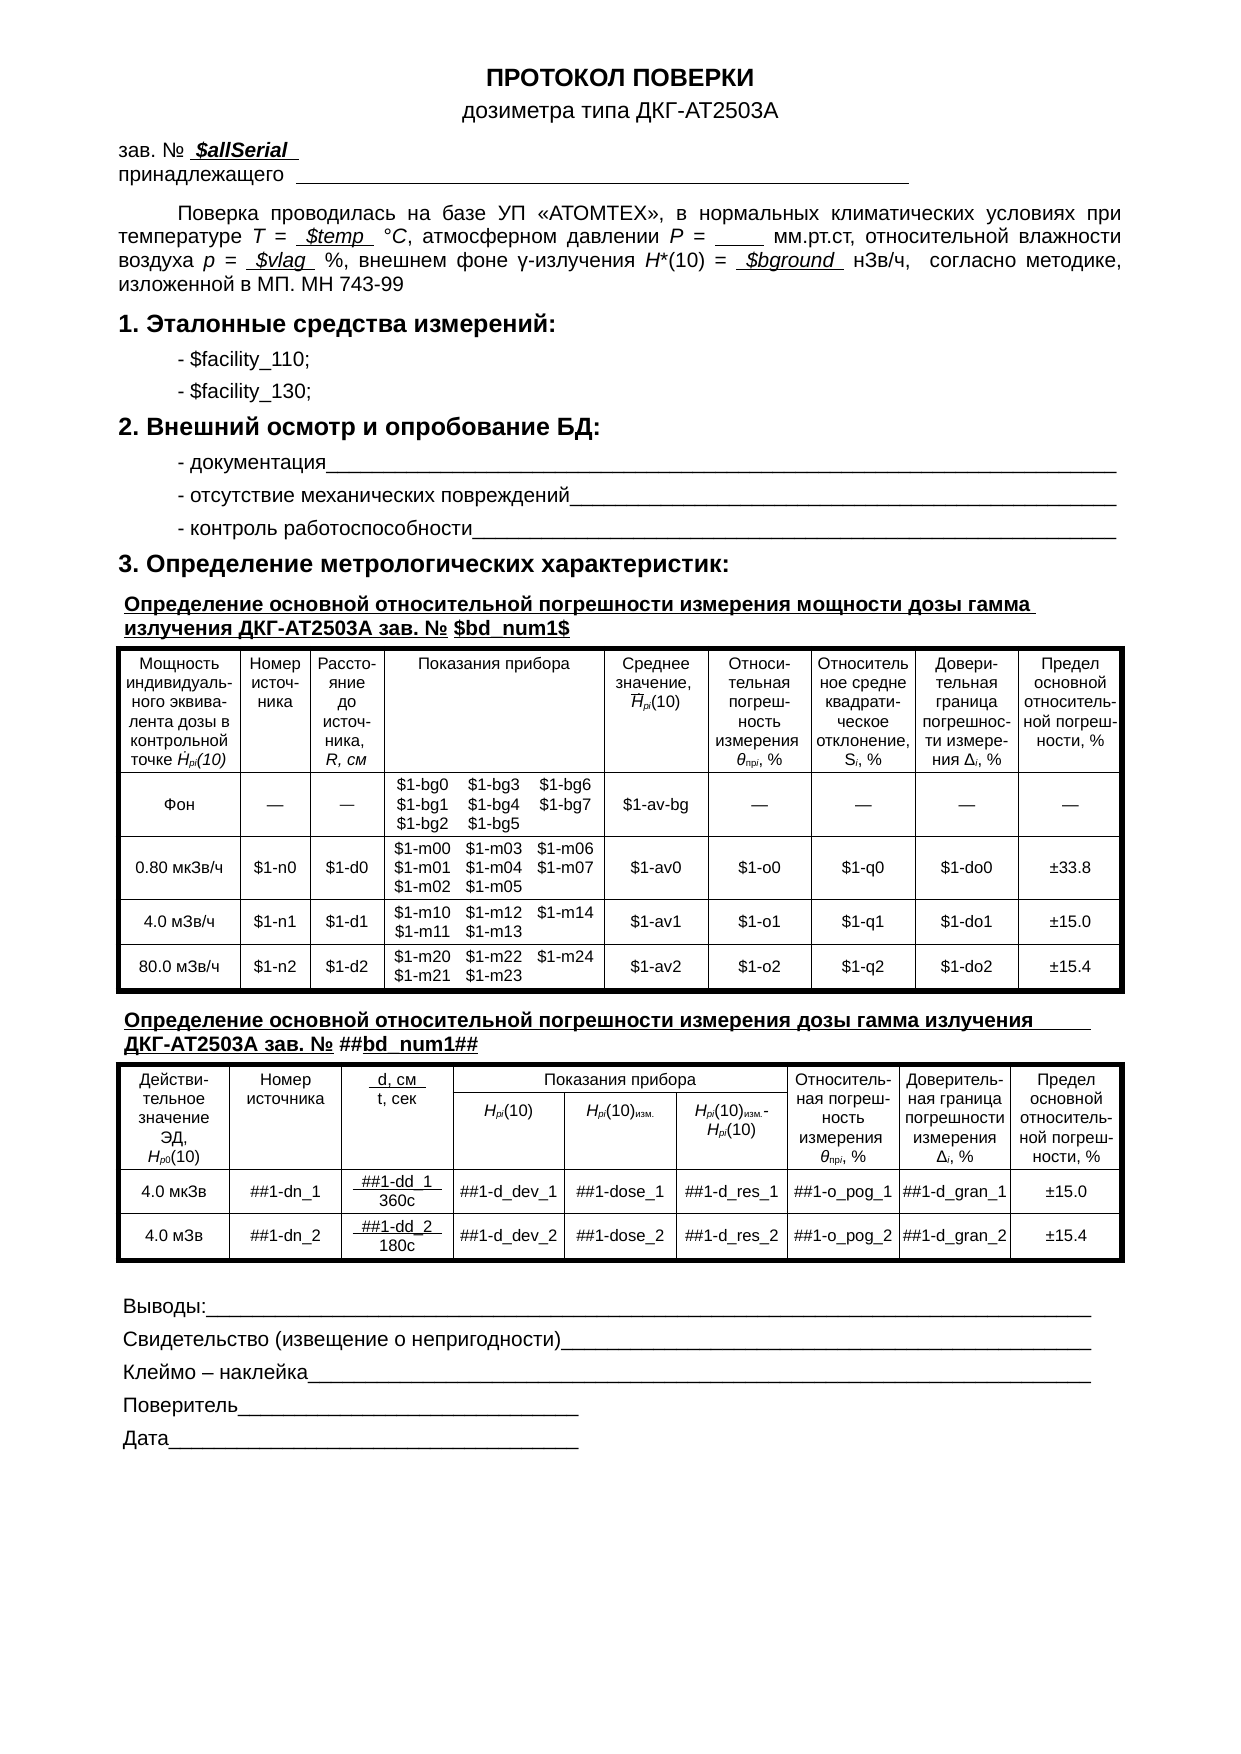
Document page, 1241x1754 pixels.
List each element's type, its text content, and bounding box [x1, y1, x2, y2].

table_cell — [311, 773, 384, 836]
table_cell $1-o1 [709, 900, 811, 944]
table_cell ##1-d_res_2 [677, 1214, 787, 1258]
table_cell Фон [121, 773, 240, 836]
table_cell ##1-o_pog_2 [788, 1214, 899, 1258]
table_cell Hpi(10) [454, 1093, 564, 1169]
table_cell ##1-d_dev_2 [454, 1214, 564, 1258]
table_cell ##1-d_dev_1 [454, 1170, 564, 1213]
table_cell ±33.8 [1019, 837, 1119, 899]
text 3. Определение метрологических характеристик: [118, 549, 1122, 577]
table_cell $1-n1 [241, 900, 310, 944]
text Поверка проводилась на базе УП «АТОМТЕХ», в нормальных климатических условиях при температуре Т = $temp °С, атмосферном давлении Р = мм.рт.ст, относительной влажности воздуха р = $vlag %, внешнем фоне γ-излучения H*(10) = $bground нЗв/ч, согласно методике, изложенной в МП. МН 743-99 [118, 200, 1122, 296]
table_cell $1-n0 [241, 837, 310, 899]
table_cell Довери-тельная граница погрешнос-ти измере-ния Δi, % [916, 651, 1018, 772]
table_cell Предел основной относитель-ной погреш-ности, % [1011, 1067, 1119, 1169]
table_cell ##1-d_gran_1 [900, 1170, 1010, 1213]
table_cell $1-q0 [812, 837, 915, 899]
table_cell d, см t, сек [342, 1067, 453, 1169]
table_cell 4.0 мЗв [121, 1214, 229, 1258]
table_cell $1-m20 $1-m21 $1-m22 $1-m23 $1-m24 [385, 945, 604, 988]
text 1. Эталонные средства измерений: [118, 309, 1122, 337]
table_cell $1-do2 [916, 945, 1018, 988]
text ПРОТОКОЛ ПОВЕРКИ [118, 62, 1122, 91]
table_cell Доверитель-ная граница погрешности измерения Δi, % [900, 1067, 1010, 1169]
table_cell Поверитель [118, 1389, 1122, 1422]
table_cell ±15.0 [1019, 900, 1119, 944]
table_cell Мощность индивидуаль-ного эквива-лента дозы в контрольной точке Ḣpi(10) [121, 651, 240, 772]
table_cell Hpi(10)изм. [565, 1093, 676, 1169]
table_cell $1-d1 [311, 900, 384, 944]
table_header Выводы: [118, 1290, 1122, 1323]
table_cell ##1-dd_2 180c [342, 1214, 453, 1258]
table_cell ±15.4 [1011, 1214, 1119, 1258]
table_cell 4.0 мЗв/ч [121, 900, 240, 944]
table_cell Относительное средне квадрати-ческое отклонение, Si, % [812, 651, 915, 772]
table_cell ##1-dose_2 [565, 1214, 676, 1258]
table_cell 4.0 мкЗв [121, 1170, 229, 1213]
table_cell — [916, 773, 1018, 836]
table_cell ##1-o_pog_1 [788, 1170, 899, 1213]
table_cell $1-av-bg [605, 773, 708, 836]
table_cell Клеймо – наклейка [118, 1356, 1122, 1389]
table_cell ±15.4 [1019, 945, 1119, 988]
text - документация [118, 450, 1122, 474]
table_cell $1-q2 [812, 945, 915, 988]
table_cell Предел основной относитель-ной погреш-ности, % [1019, 651, 1119, 772]
table_cell 0.80 мкЗв/ч [121, 837, 240, 899]
table_cell Действи-тельное значение ЭД, Hp0(10) [121, 1067, 229, 1169]
table_cell — [812, 773, 915, 836]
table_cell $1-m00 $1-m01 $1-m02 $1-m03 $1-m04 $1-m05 $1-m06 $1-m07 [385, 837, 604, 899]
text - $facility_130; [118, 379, 1122, 403]
table_cell $1-av0 [605, 837, 708, 899]
table_cell ##1-dd_1 360c [342, 1170, 453, 1213]
table_header Определение основной относительной погрешности измерения мощности дозы гамма излучения ДКГ-АТ2503A зав. № $bd_num1$ [118, 578, 1122, 646]
table_cell $1-o0 [709, 837, 811, 899]
table_cell $1-do1 [916, 900, 1018, 944]
table_cell Свидетельство (извещение о непригодности) [118, 1323, 1122, 1356]
table_cell Показания прибора [385, 651, 604, 772]
text зав. № $allSerial . [118, 138, 1122, 162]
table_cell $1-o2 [709, 945, 811, 988]
text 2. Внешний осмотр и опробование БД: [118, 412, 1122, 441]
table_cell $1-d0 [311, 837, 384, 899]
table_cell Номер источника [230, 1067, 341, 1169]
table_cell $1-av1 [605, 900, 708, 944]
table_cell $1-av2 [605, 945, 708, 988]
table_cell — [1019, 773, 1119, 836]
text - $facility_110; [118, 346, 1122, 370]
table_cell Дата [118, 1422, 1122, 1454]
table_header Определение основной относительной погрешности измерения дозы гамма излучения ДКГ-АТ2503A зав. № ##bd_num1## [118, 994, 1122, 1062]
table_cell $1-m10 $1-m11 $1-m12 $1-m13 $1-m14 [385, 900, 604, 944]
table_cell — [709, 773, 811, 836]
table_cell Hpi(10)изм.-Hpi(10) [677, 1093, 787, 1169]
table_cell $1-do0 [916, 837, 1018, 899]
text принадлежащего . . [118, 162, 1122, 186]
text дозиметра типа ДКГ-АТ2503A [118, 97, 1122, 124]
table_cell $1-q1 [812, 900, 915, 944]
text - контроль работоспособности [118, 516, 1122, 540]
table_cell Рассто-яние до источ-ника, R, см [311, 651, 384, 772]
table_cell Среднее значение, Ḣpi(10) [605, 651, 708, 772]
table_cell — [241, 773, 310, 836]
table_cell ##1-d_gran_2 [900, 1214, 1010, 1258]
table_cell $1-n2 [241, 945, 310, 988]
table_cell ##1-dose_1 [565, 1170, 676, 1213]
table_cell ##1-dn_1 [230, 1170, 341, 1213]
table_cell Относи-тельная погреш-ность измерения θпрi, % [709, 651, 811, 772]
table_cell ±15.0 [1011, 1170, 1119, 1213]
table_cell Номер источ-ника [241, 651, 310, 772]
table_cell Относитель-ная погреш-ность измерения θпрi, % [788, 1067, 899, 1169]
table_cell Показания прибора [454, 1067, 787, 1092]
table_cell ##1-dn_2 [230, 1214, 341, 1258]
text - отсутствие механических повреждений [118, 483, 1122, 507]
table_cell $1-bg0 $1-bg1 $1-bg2 $1-bg3 $1-bg4 $1-bg5 $1-bg6 $1-bg7 [385, 773, 604, 836]
table_cell ##1-d_res_1 [677, 1170, 787, 1213]
table_cell $1-d2 [311, 945, 384, 988]
table_cell 80.0 мЗв/ч [121, 945, 240, 988]
